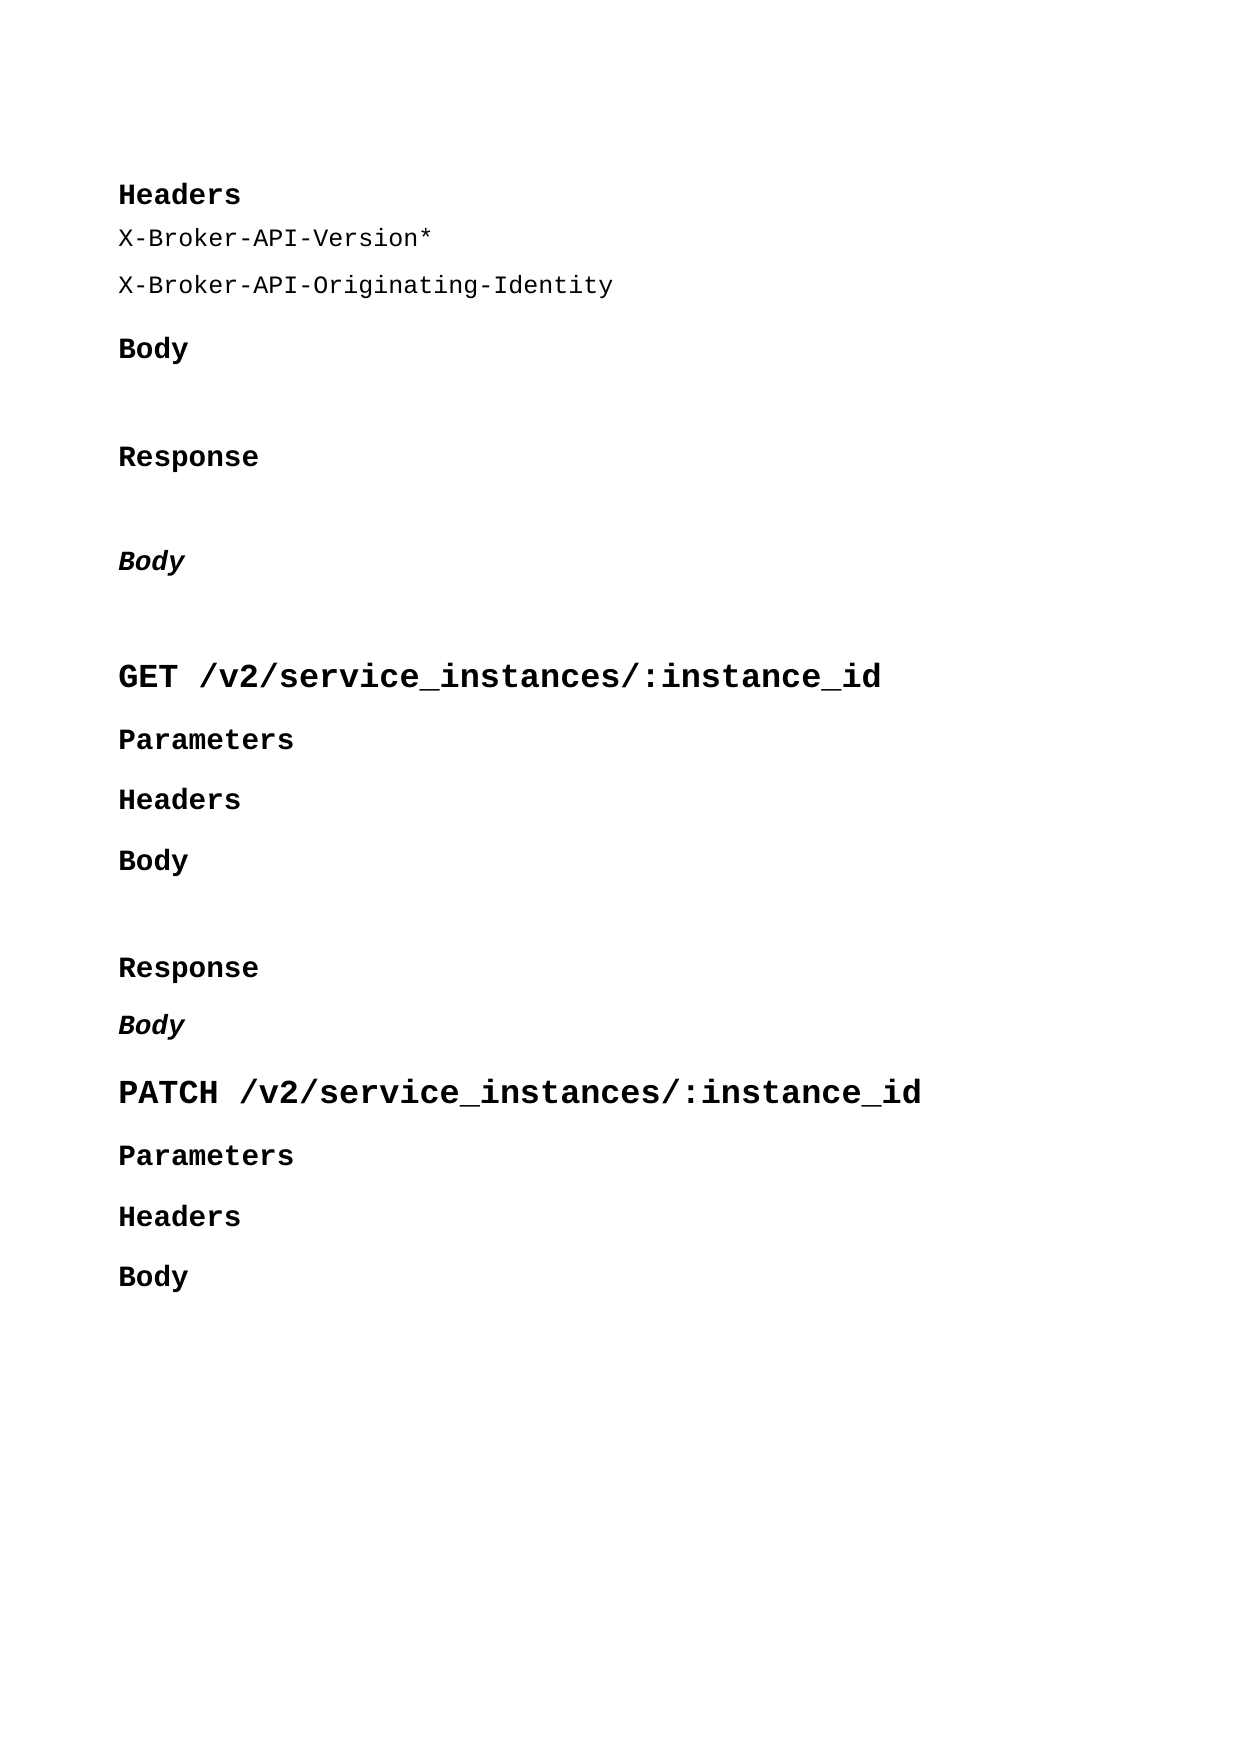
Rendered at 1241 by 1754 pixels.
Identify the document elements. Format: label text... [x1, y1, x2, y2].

subtitle Body [118, 334, 1122, 368]
subtitle Response [118, 953, 1122, 986]
subtitle Response [118, 442, 1122, 475]
subtitle PATCH /v2/service_instances/:instance_id [118, 1076, 1122, 1114]
subtitle Parameters [118, 724, 1122, 758]
subtitle Parameters [118, 1141, 1122, 1174]
subtitle Body [118, 845, 1122, 879]
text X-Broker-API-Version* [118, 226, 1122, 254]
subtitle Body [118, 1262, 1122, 1295]
subtitle Headers [118, 1202, 1122, 1235]
subtitle Headers [118, 180, 1122, 213]
subtitle Headers [118, 785, 1122, 818]
subtitle Body [118, 548, 1122, 579]
text X-Broker-API-Originating-Identity [118, 273, 1122, 301]
subtitle Body [118, 1011, 1122, 1043]
subtitle GET /v2/service_instances/:instance_id [118, 659, 1122, 697]
